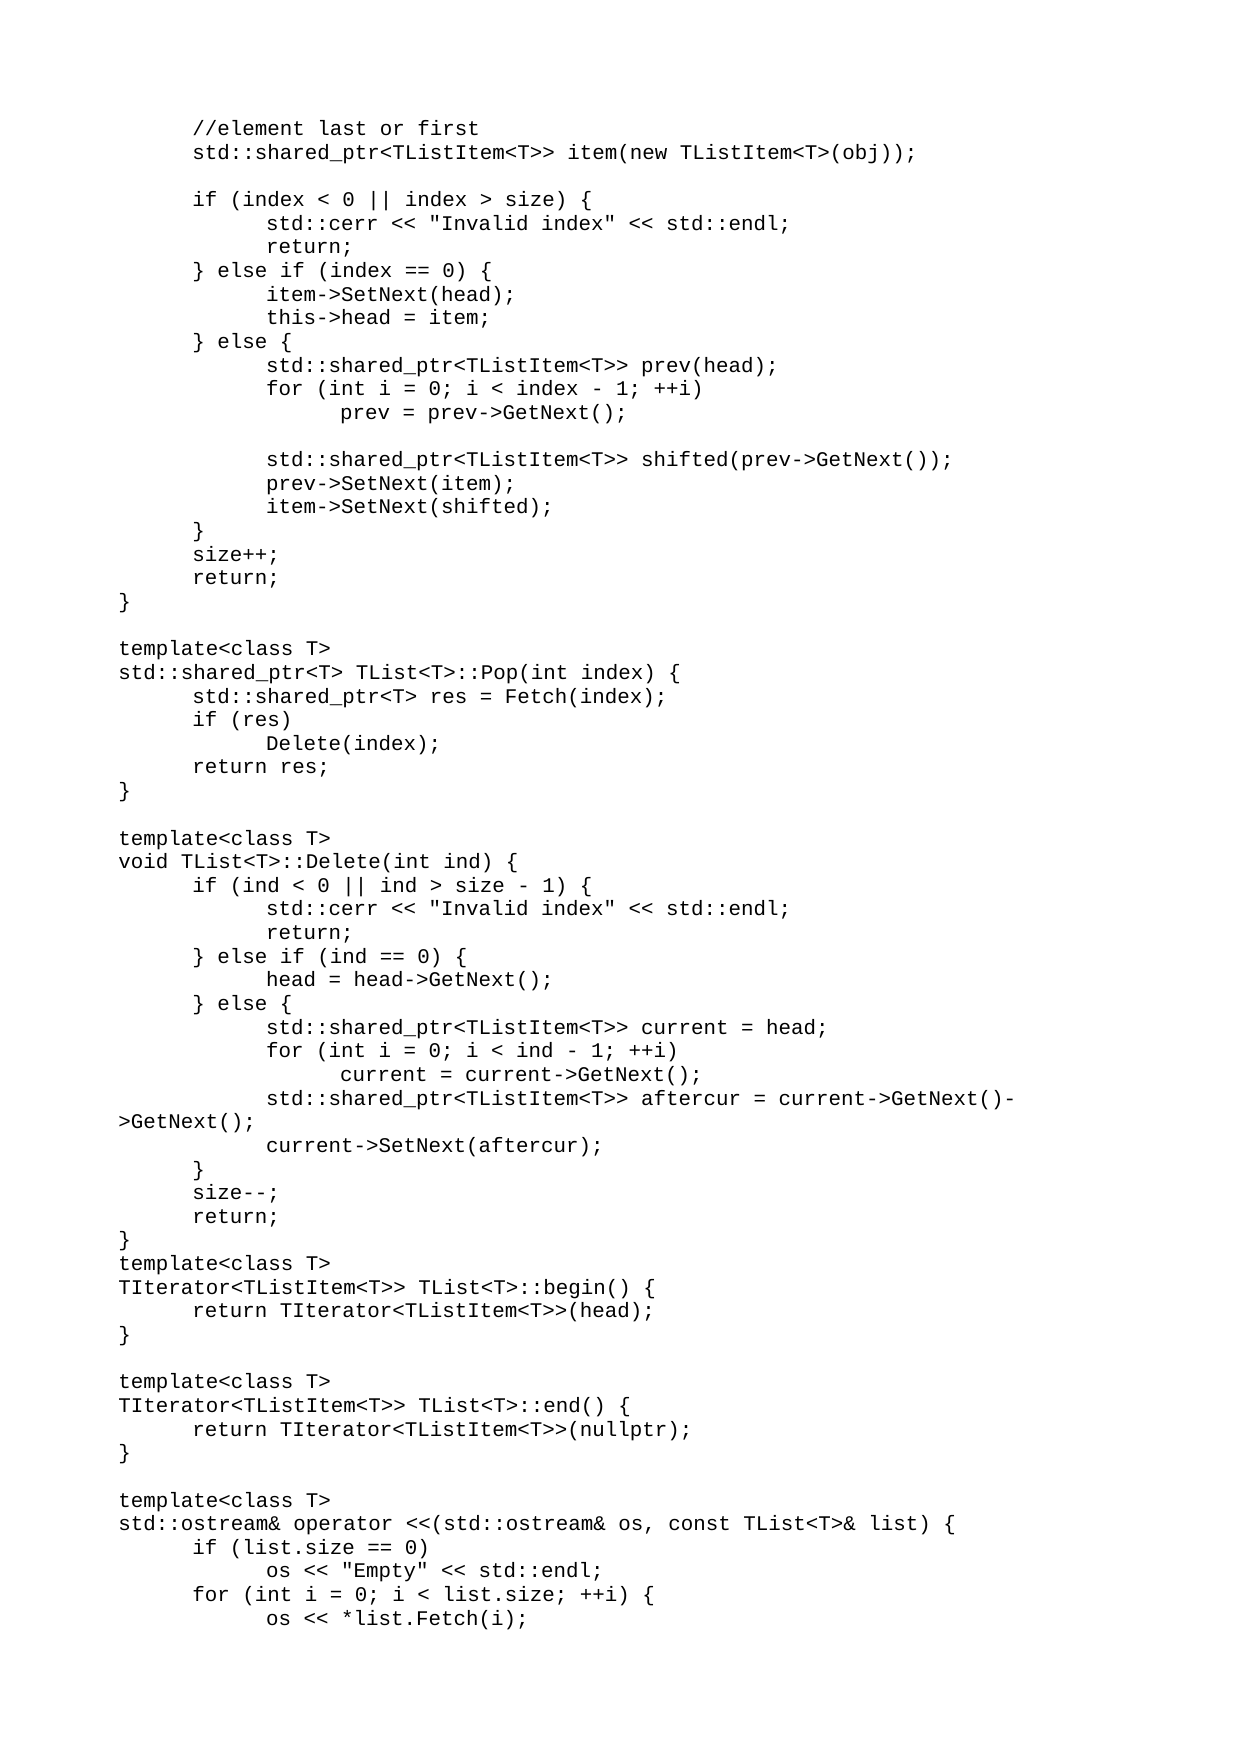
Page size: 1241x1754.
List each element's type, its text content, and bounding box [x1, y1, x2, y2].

text head = head->GetNext(); [118, 969, 1122, 993]
text return; [118, 567, 1122, 591]
text this->head = item; [118, 307, 1122, 331]
text std::shared_ptr<TListItem<T>> prev(head); [118, 354, 1122, 378]
text template<class T> [118, 1371, 1122, 1395]
text return TIterator<TListItem<T>>(nullptr); [118, 1419, 1122, 1442]
text template<class T> [118, 1253, 1122, 1277]
text prev->SetNext(item); [118, 473, 1122, 496]
text std::shared_ptr<TListItem<T>> shifted(prev->GetNext()); [118, 449, 1122, 473]
text size--; [118, 1182, 1122, 1206]
text return; [118, 236, 1122, 260]
text return; [118, 922, 1122, 946]
text os << "Empty" << std::endl; [118, 1561, 1122, 1584]
text std::shared_ptr<T> TList<T>::Pop(int index) { [118, 662, 1122, 686]
text if (res) [118, 709, 1122, 733]
text template<class T> [118, 638, 1122, 662]
text TIterator<TListItem<T>> TList<T>::end() { [118, 1395, 1122, 1419]
text Delete(index); [118, 733, 1122, 757]
text } [118, 780, 1122, 804]
text for (int i = 0; i < ind - 1; ++i) [118, 1040, 1122, 1064]
text //element last or first [118, 118, 1122, 142]
text current = current->GetNext(); [118, 1064, 1122, 1088]
text if (ind < 0 || ind > size - 1) { [118, 875, 1122, 898]
text } else { [118, 993, 1122, 1017]
text } [118, 1324, 1122, 1348]
text prev = prev->GetNext(); [118, 402, 1122, 426]
text for (int i = 0; i < list.size; ++i) { [118, 1584, 1122, 1608]
text } else if (index == 0) { [118, 260, 1122, 284]
text } else { [118, 331, 1122, 354]
text return TIterator<TListItem<T>>(head); [118, 1300, 1122, 1324]
text } [118, 520, 1122, 544]
text TIterator<TListItem<T>> TList<T>::begin() { [118, 1277, 1122, 1300]
text return res; [118, 757, 1122, 780]
text std::shared_ptr<TListItem<T>> item(new TListItem<T>(obj)); [118, 142, 1122, 165]
text std::shared_ptr<T> res = Fetch(index); [118, 686, 1122, 709]
text void TList<T>::Delete(int ind) { [118, 851, 1122, 875]
text } [118, 591, 1122, 615]
text for (int i = 0; i < index - 1; ++i) [118, 378, 1122, 402]
text if (index < 0 || index > size) { [118, 189, 1122, 213]
text item->SetNext(head); [118, 284, 1122, 307]
text std::ostream& operator <<(std::ostream& os, const TList<T>& list) { [118, 1513, 1122, 1537]
text current->SetNext(aftercur); [118, 1135, 1122, 1158]
text os << *list.Fetch(i); [118, 1608, 1122, 1631]
text } [118, 1229, 1122, 1253]
text std::cerr << "Invalid index" << std::endl; [118, 213, 1122, 236]
text if (list.size == 0) [118, 1537, 1122, 1561]
text template<class T> [118, 827, 1122, 851]
text return; [118, 1206, 1122, 1229]
text } [118, 1442, 1122, 1466]
text size++; [118, 544, 1122, 567]
text } else if (ind == 0) { [118, 946, 1122, 969]
text item->SetNext(shifted); [118, 496, 1122, 520]
text std::shared_ptr<TListItem<T>> current = head; [118, 1017, 1122, 1040]
text template<class T> [118, 1489, 1122, 1513]
text } [118, 1158, 1122, 1182]
text std::shared_ptr<TListItem<T>> aftercur = current->GetNext()->GetNext(); [118, 1088, 1122, 1135]
text std::cerr << "Invalid index" << std::endl; [118, 898, 1122, 922]
